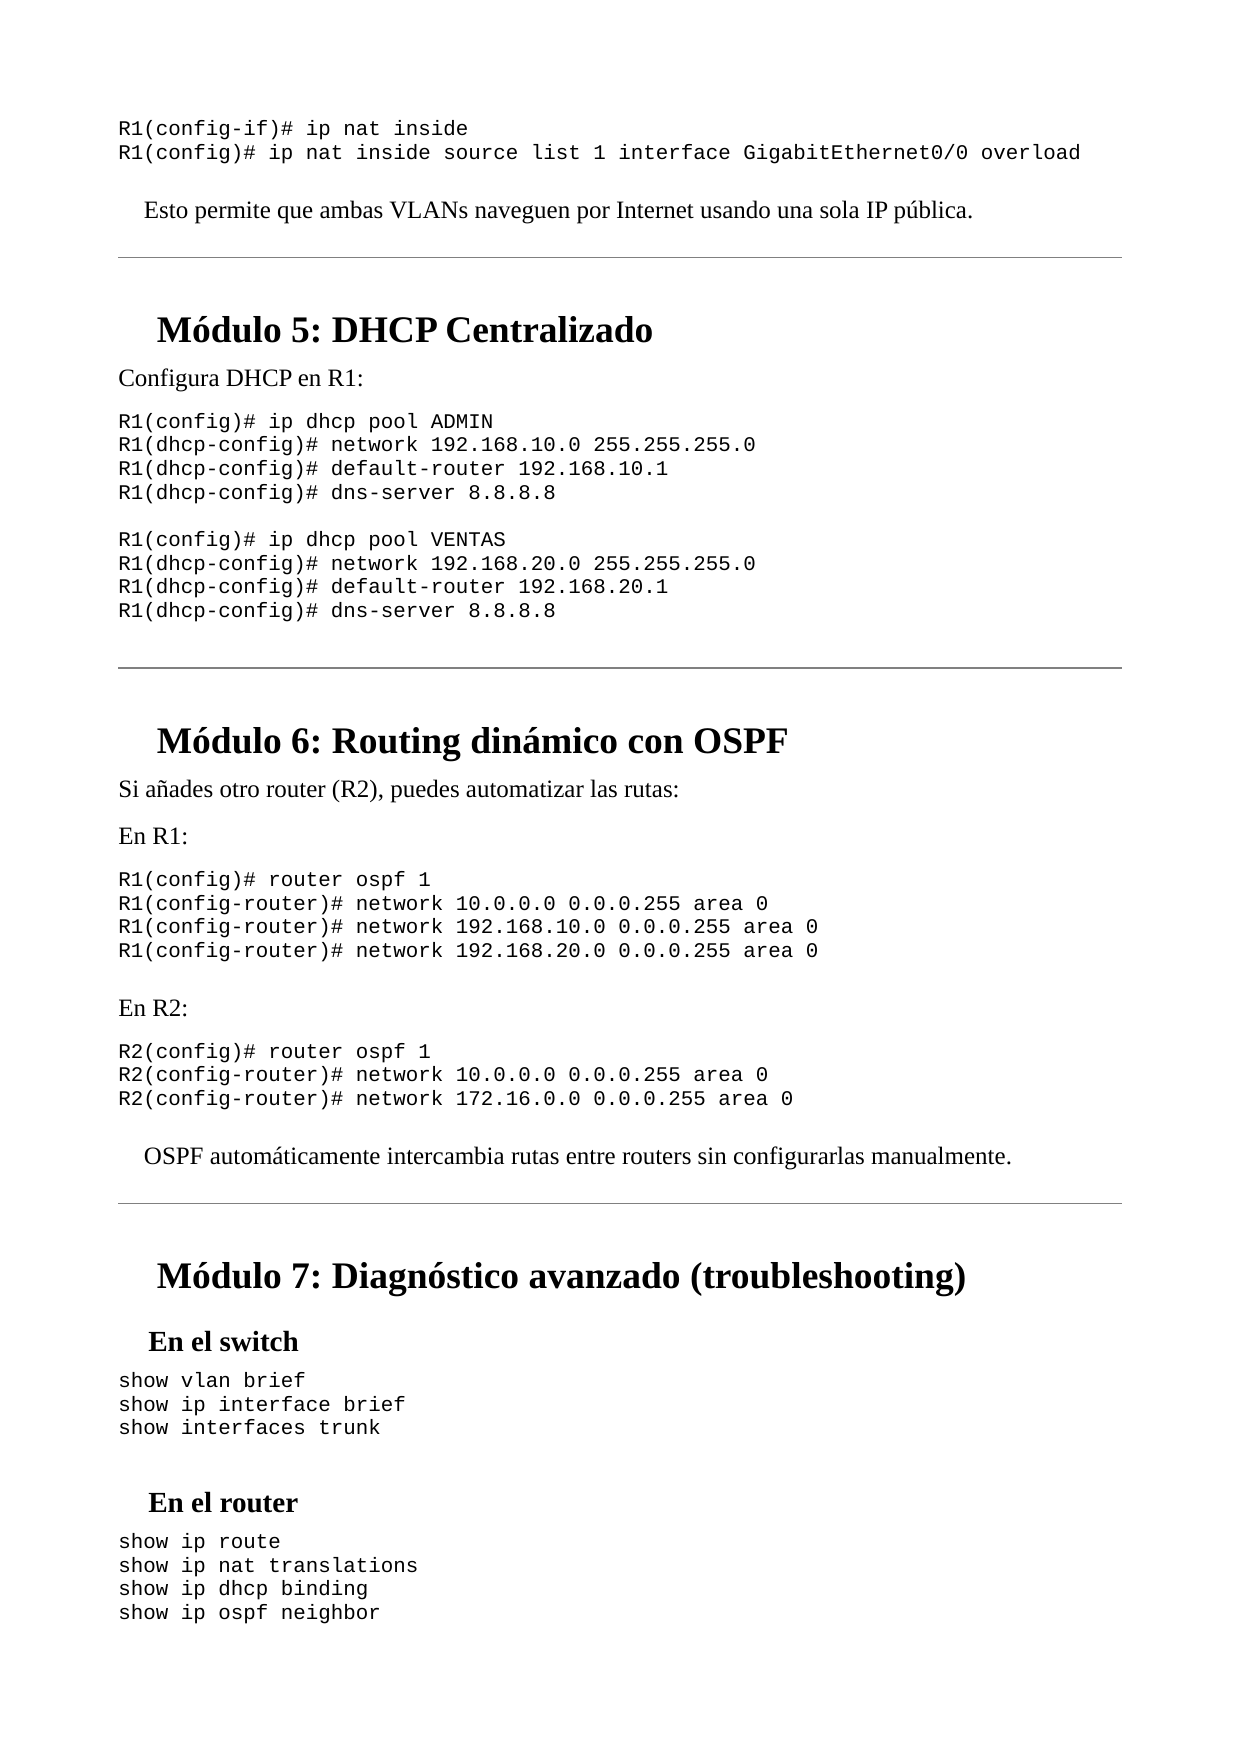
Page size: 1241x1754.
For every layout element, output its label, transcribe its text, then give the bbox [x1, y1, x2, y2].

text En R2: [118, 993, 1122, 1022]
text R1(dhcp-config)# default-router 192.168.20.1 [118, 576, 1122, 600]
text ✅ Esto permite que ambas VLANs naveguen por Internet usando una sola IP pública. [118, 195, 1122, 224]
text R2(config)# router ospf 1 [118, 1041, 1122, 1064]
text Configura DHCP en R1: [118, 363, 1122, 392]
text R1(config-router)# network 10.0.0.0 0.0.0.255 area 0 [118, 893, 1122, 916]
text show ip route [118, 1531, 1122, 1555]
subtitle 🧰 Módulo 7: Diagnóstico avanzado (troubleshooting) [118, 1254, 1122, 1297]
subtitle 🌐 Módulo 5: DHCP Centralizado [118, 308, 1122, 351]
text R2(config-router)# network 10.0.0.0 0.0.0.255 area 0 [118, 1064, 1122, 1088]
text R1(config)# router ospf 1 [118, 869, 1122, 893]
text R1(dhcp-config)# dns-server 8.8.8.8 [118, 482, 1122, 505]
text R1(config-router)# network 192.168.20.0 0.0.0.255 area 0 [118, 940, 1122, 964]
text R1(dhcp-config)# network 192.168.20.0 255.255.255.0 [118, 553, 1122, 576]
subtitle 🧭 Módulo 6: Routing dinámico con OSPF [118, 718, 1122, 761]
text show ip ospf neighbor [118, 1602, 1122, 1626]
text 💡 OSPF automáticamente intercambia rutas entre routers sin configurarlas manualmente. [118, 1141, 1122, 1170]
text R1(config-if)# ip nat inside [118, 118, 1122, 142]
text R1(dhcp-config)# default-router 192.168.10.1 [118, 458, 1122, 482]
text show vlan brief [118, 1370, 1122, 1394]
subtitle 🔹 En el switch [118, 1324, 1122, 1358]
text R1(config-router)# network 192.168.10.0 0.0.0.255 area 0 [118, 916, 1122, 940]
text show ip nat translations [118, 1555, 1122, 1578]
subtitle 🔹 En el router [118, 1485, 1122, 1519]
text R1(config)# ip dhcp pool ADMIN [118, 411, 1122, 434]
text R1(dhcp-config)# network 192.168.10.0 255.255.255.0 [118, 434, 1122, 458]
text R2(config-router)# network 172.16.0.0 0.0.0.255 area 0 [118, 1088, 1122, 1112]
text En R1: [118, 821, 1122, 850]
text show ip interface brief [118, 1394, 1122, 1417]
text R1(config)# ip dhcp pool VENTAS [118, 529, 1122, 553]
text R1(config)# ip nat inside source list 1 interface GigabitEthernet0/0 overload [118, 142, 1122, 165]
text show ip dhcp binding [118, 1578, 1122, 1602]
text show interfaces trunk [118, 1417, 1122, 1441]
text Si añades otro router (R2), puedes automatizar las rutas: [118, 774, 1122, 803]
text R1(dhcp-config)# dns-server 8.8.8.8 [118, 600, 1122, 624]
